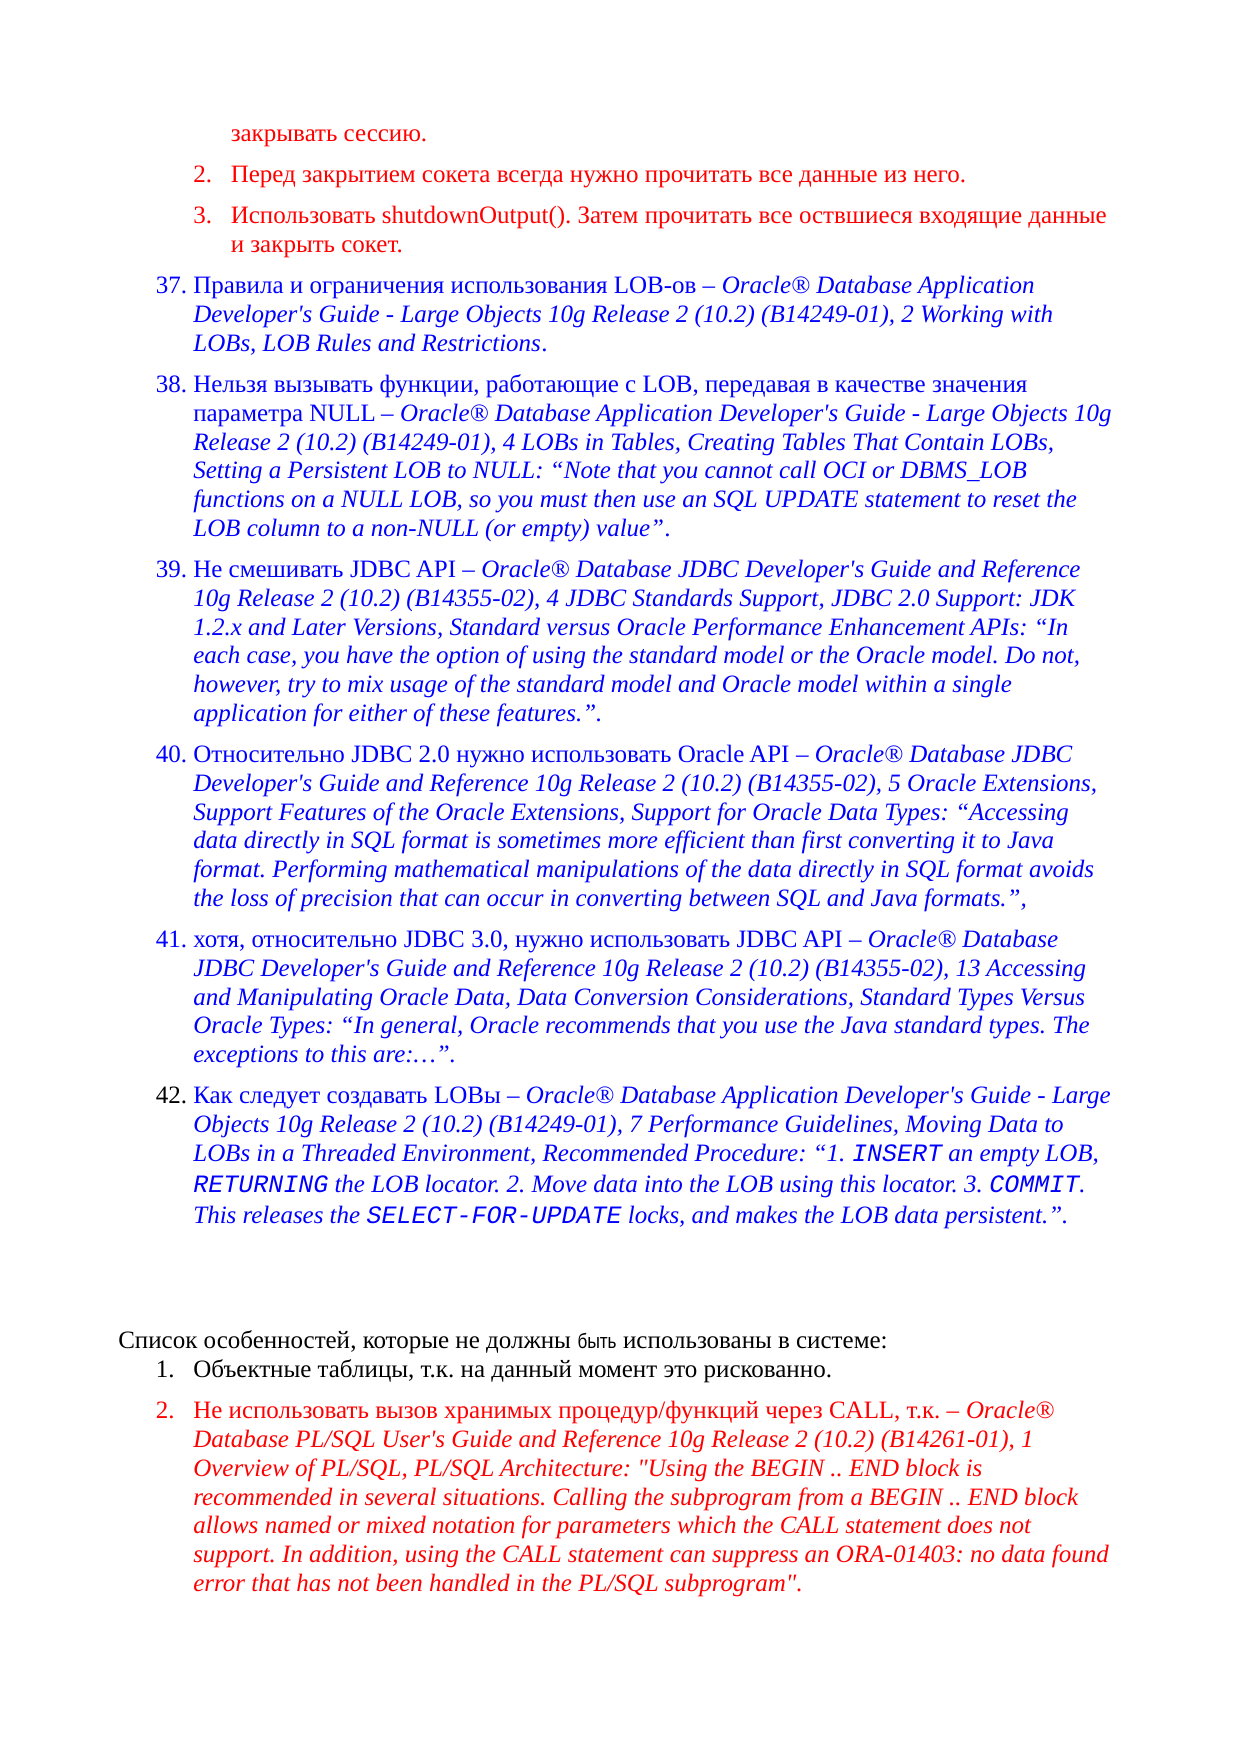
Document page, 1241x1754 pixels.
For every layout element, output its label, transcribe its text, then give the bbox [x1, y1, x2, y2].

list Объектные таблицы, т.к. на данный момент это рискованно. [156, 1354, 1122, 1383]
list Использовать shutdownOutput(). Затем прочитать все оствшиеся входящие данные и закрыть сокет. [193, 201, 1122, 258]
list Перед закрытием сокета всегда нужно прочитать все данные из него. [193, 159, 1122, 188]
list Правила и ограничения использования LOB-ов – Oracle® Database Application Developer's Guide - Large Objects 10g Release 2 (10.2) (B14249-01), 2 Working with LOBs, LOB Rules and Restrictions. [156, 271, 1122, 357]
list закрывать сессию. [193, 118, 1122, 147]
list Относительно JDBC 2.0 нужно использовать Oracle API – Oracle® Database JDBC Developer's Guide and Reference 10g Release 2 (10.2) (B14355-02), 5 Oracle Extensions, Support Features of the Oracle Extensions, Support for Oracle Data Types: “Accessing data directly in SQL format is sometimes more efficient than first converting it to Java format. Performing mathematical manipulations of the data directly in SQL format avoids the loss of precision that can occur in converting between SQL and Java formats.”, [156, 739, 1122, 912]
list Нельзя вызывать функции, работающие с LOB, передавая в качестве значения параметра NULL – Oracle® Database Application Developer's Guide - Large Objects 10g Release 2 (10.2) (B14249-01), 4 LOBs in Tables, Creating Tables That Contain LOBs, Setting a Persistent LOB to NULL: “Note that you cannot call OCI or DBMS_LOB functions on a NULL LOB, so you must then use an SQL UPDATE statement to reset the LOB column to a non-NULL (or empty) value”. [156, 369, 1122, 542]
list Не смешивать JDBC API – Oracle® Database JDBC Developer's Guide and Reference 10g Release 2 (10.2) (B14355-02), 4 JDBC Standards Support, JDBC 2.0 Support: JDK 1.2.x and Later Versions, Standard versus Oracle Performance Enhancement APIs: “In each case, you have the option of using the standard model or the Oracle model. Do not, however, try to mix usage of the standard model and Oracle model within a single application for either of these features.”. [156, 554, 1122, 727]
list хотя, относительно JDBC 3.0, нужно использовать JDBC API – Oracle® Database JDBC Developer's Guide and Reference 10g Release 2 (10.2) (B14355-02), 13 Accessing and Manipulating Oracle Data, Data Conversion Considerations, Standard Types Versus Oracle Types: “In general, Oracle recommends that you use the Java standard types. The exceptions to this are:…”. [156, 924, 1122, 1068]
list Не использовать вызов хранимых процедур/функций через CALL, т.к. – Oracle® Database PL/SQL User's Guide and Reference 10g Release 2 (10.2) (B14261-01), 1 Overview of PL/SQL, PL/SQL Architecture: "Using the BEGIN .. END block is recommended in several situations. Calling the subprogram from a BEGIN .. END block allows named or mixed notation for parameters which the CALL statement does not support. In addition, using the CALL statement can suppress an ORA-01403: no data found error that has not been handled in the PL/SQL subprogram". [156, 1396, 1122, 1597]
list Как следует создавать LOBы – Oracle® Database Application Developer's Guide - Large Objects 10g Release 2 (10.2) (B14249-01), 7 Performance Guidelines, Moving Data to LOBs in a Threaded Environment, Recommended Procedure: “1. INSERT an empty LOB, RETURNING the LOB locator. 2. Move data into the LOB using this locator. 3. COMMIT. This releases the SELECT-FOR-UPDATE locks, and makes the LOB data persistent.”. [156, 1081, 1122, 1231]
text Список особенностей, которые не должны быть использованы в системе: [118, 1326, 1122, 1354]
